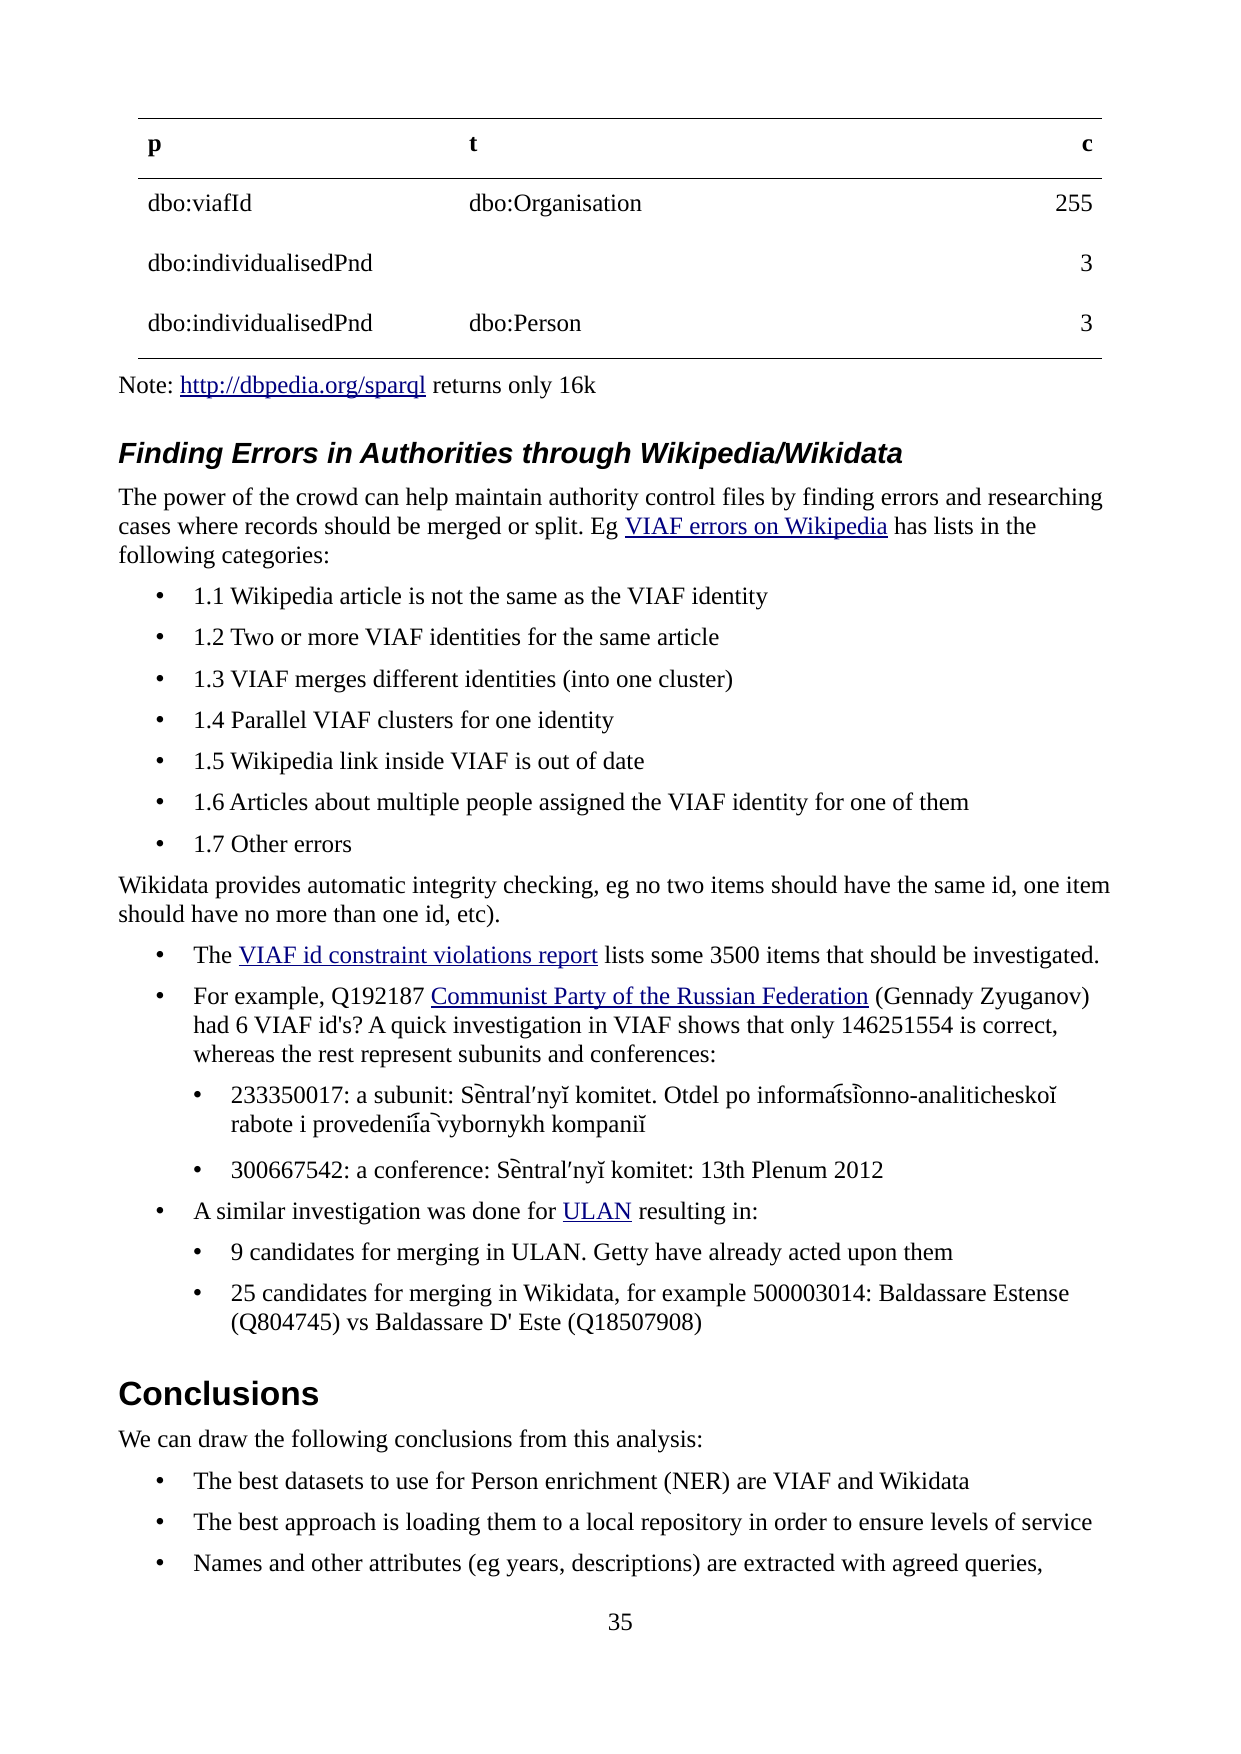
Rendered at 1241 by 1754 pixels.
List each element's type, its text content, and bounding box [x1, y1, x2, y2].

list 1.6 Articles about multiple people assigned the VIAF identity for one of them [156, 787, 1122, 816]
text Note: http://dbpedia.org/sparql returns only 16k [118, 370, 1122, 399]
list 1.3 VIAF merges different identities (into one cluster) [156, 664, 1122, 692]
table_cell dbo:individualisedPnd [138, 298, 459, 358]
table_cell dbo:viafId [138, 179, 459, 238]
text Wikidata provides automatic integrity checking, eg no two items should have the same id, one item should have no more than one id, etc). [118, 870, 1122, 927]
list A similar investigation was done for ULAN resulting in: [156, 1196, 1122, 1225]
table_cell 3 [781, 298, 1102, 358]
table_cell 255 [781, 179, 1102, 238]
list The best datasets to use for Person enrichment (NER) are VIAF and Wikidata [156, 1466, 1122, 1494]
list 1.1 Wikipedia article is not the same as the VIAF identity [156, 581, 1122, 610]
list 1.5 Wikipedia link inside VIAF is out of date [156, 746, 1122, 775]
list 233350017: a subunit: S︡entralʹnyĭ komitet. Otdel po informat︠s︡ionno-analiticheskoĭ rabote i provedenii︠a︡ vybornykh kompaniĭ‏ [193, 1080, 1122, 1142]
table_header c [781, 119, 1102, 178]
list 1.2 Two or more VIAF identities for the same article [156, 622, 1122, 651]
list 300667542: a conference: S︡entralʹnyĭ komitet: 13th Plenum 2012 [193, 1155, 1122, 1183]
list The VIAF id constraint violations report lists some 3500 items that should be investigated. [156, 940, 1122, 969]
list For example, Q192187 Communist Party of the Russian Federation (Gennady Zyuganov) had 6 VIAF id's? A quick investigation in VIAF shows that only 146251554 is correct, whereas the rest represent subunits and conferences: [156, 981, 1122, 1067]
list 1.4 Parallel VIAF clusters for one identity [156, 705, 1122, 734]
table_cell 3 [781, 238, 1102, 298]
table_cell dbo:Person [460, 298, 781, 358]
list 25 candidates for merging in Wikidata, for example 500003014: Baldassare Estense (Q804745) vs Baldassare D' Este (Q18507908) [193, 1278, 1122, 1336]
subtitle Conclusions [118, 1373, 1122, 1412]
list 1.7 Other errors [156, 829, 1122, 857]
text The power of the crowd can help maintain authority control files by finding errors and researching cases where records should be merged or split. Eg VIAF errors on Wikipedia has lists in the following categories: [118, 482, 1122, 569]
list Names and other attributes (eg years, descriptions) are extracted with agreed queries, [156, 1548, 1122, 1577]
table_cell [460, 238, 781, 298]
list 9 candidates for merging in ULAN. Getty have already acted upon them [193, 1237, 1122, 1266]
table_cell dbo:Organisation [460, 179, 781, 238]
list The best approach is loading them to a local repository in order to ensure levels of service [156, 1507, 1122, 1536]
table_header t [460, 119, 781, 178]
table_cell dbo:individualisedPnd [138, 238, 459, 298]
subtitle Finding Errors in Authorities through Wikipedia/Wikidata [118, 436, 1122, 470]
table_header p [138, 119, 459, 178]
text We can draw the following conclusions from this analysis: [118, 1424, 1122, 1453]
